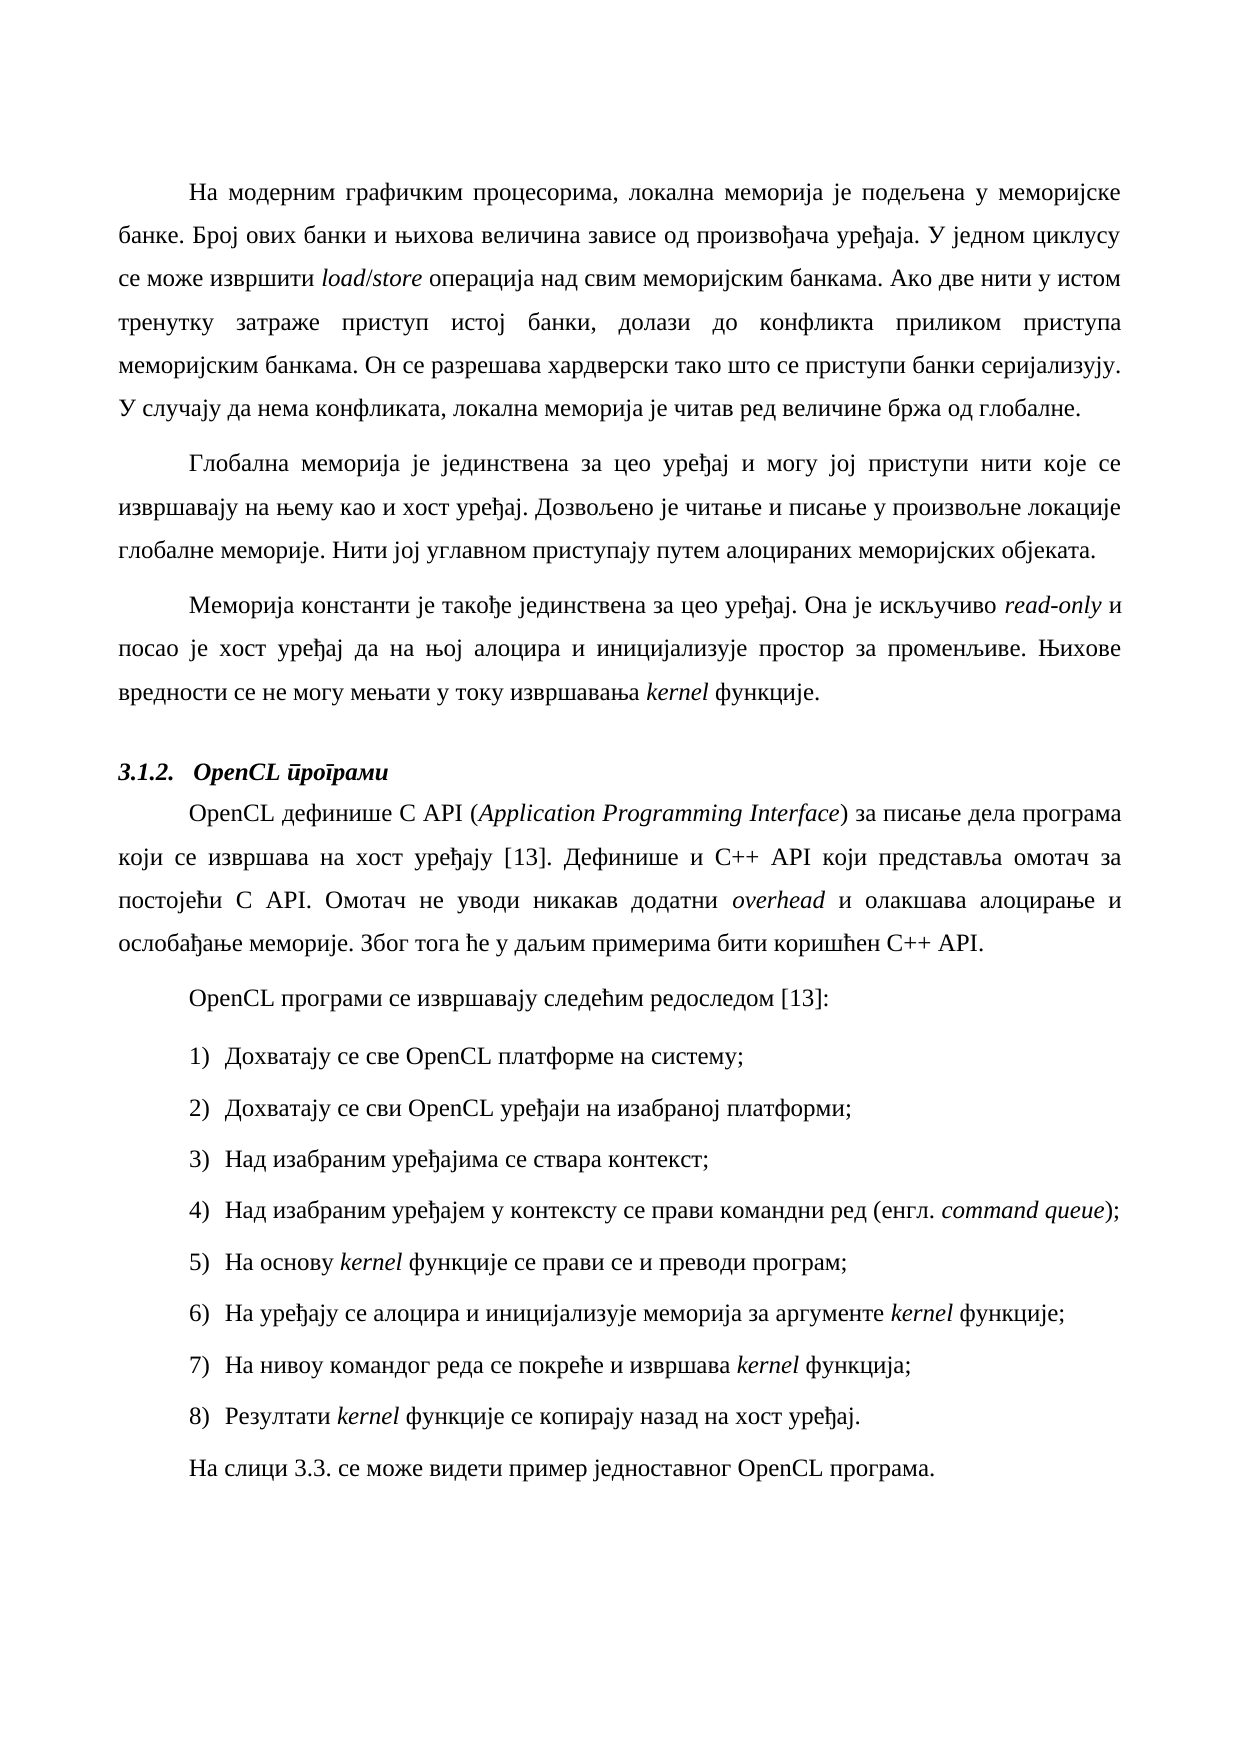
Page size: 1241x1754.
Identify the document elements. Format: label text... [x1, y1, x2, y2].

list Над изабраним уређајем у контексту се прави командни ред (енгл. command queue); [189, 1196, 1122, 1224]
list Резултати kernel функције се копирају назад на хост уређај. [189, 1401, 1122, 1430]
text На модерним графичким процесорима, локална меморија је подељена у меморијске банке. Број ових банки и њихова величина зависе од произвођача уређаја. У једном циклусу се може извршити load/store операција над свим меморијским банкама. Ако две нити у истом тренутку затраже приступ истој банки, долази до конфликта приликом приступа меморијским банкама. Он се разрешава хардверски тако што се приступи банки серијализују. У случају да нема конфликата, локална меморија је читав ред величине бржа од глобалне. [118, 177, 1122, 422]
list Дохватају се све OpenCL платформе на систему; [189, 1041, 1122, 1070]
list ОpenCL програми [118, 757, 1122, 786]
list На уређају се алоцира и иницијализује меморија за аргументе kernel функције; [189, 1298, 1122, 1327]
text OpenCL програми се извршавају следећим редоследом [13]: [118, 983, 1122, 1012]
text На слици 3.3. се може видети пример једноставног OpenCL програма. [189, 1453, 1122, 1482]
text OpenCL дефинише C API (Application Programming Interface) за писање дела програма који се извршава на хост уређају [13]. Дефинише и C++ API који представља омотач за постојећи C API. Омотач не уводи никакав додатни overhead и олакшава алоцирање и ослобађање меморије. Због тога ће у даљим примерима бити коришћен C++ API. [118, 798, 1122, 957]
text Глобална меморија је јединствена за цео уређај и могу јој приступи нити које се извршавају на њему као и хост уређај. Дозвољено је читање и писање у произвољне локације глобалне меморије. Нити јој углавном приступају путем алоцираних меморијских објеката. [118, 448, 1122, 563]
list Над изабраним уређајима се ствара контекст; [189, 1144, 1122, 1173]
list На основу kernel функције се прави се и преводи програм; [189, 1247, 1122, 1276]
list На нивоу командог реда се покреће и извршава kernel функција; [189, 1350, 1122, 1379]
text Меморија константи је такође јединствена за цео уређај. Она је искључиво read-only и посао је хост уређај да на њој алоцира и иницијализује простор за променљиве. Њихове вредности се не могу мењати у току извршавања kernel функције. [118, 590, 1122, 705]
list Дохватају се сви OpenCL уређаји на изабраној платформи; [189, 1093, 1122, 1121]
